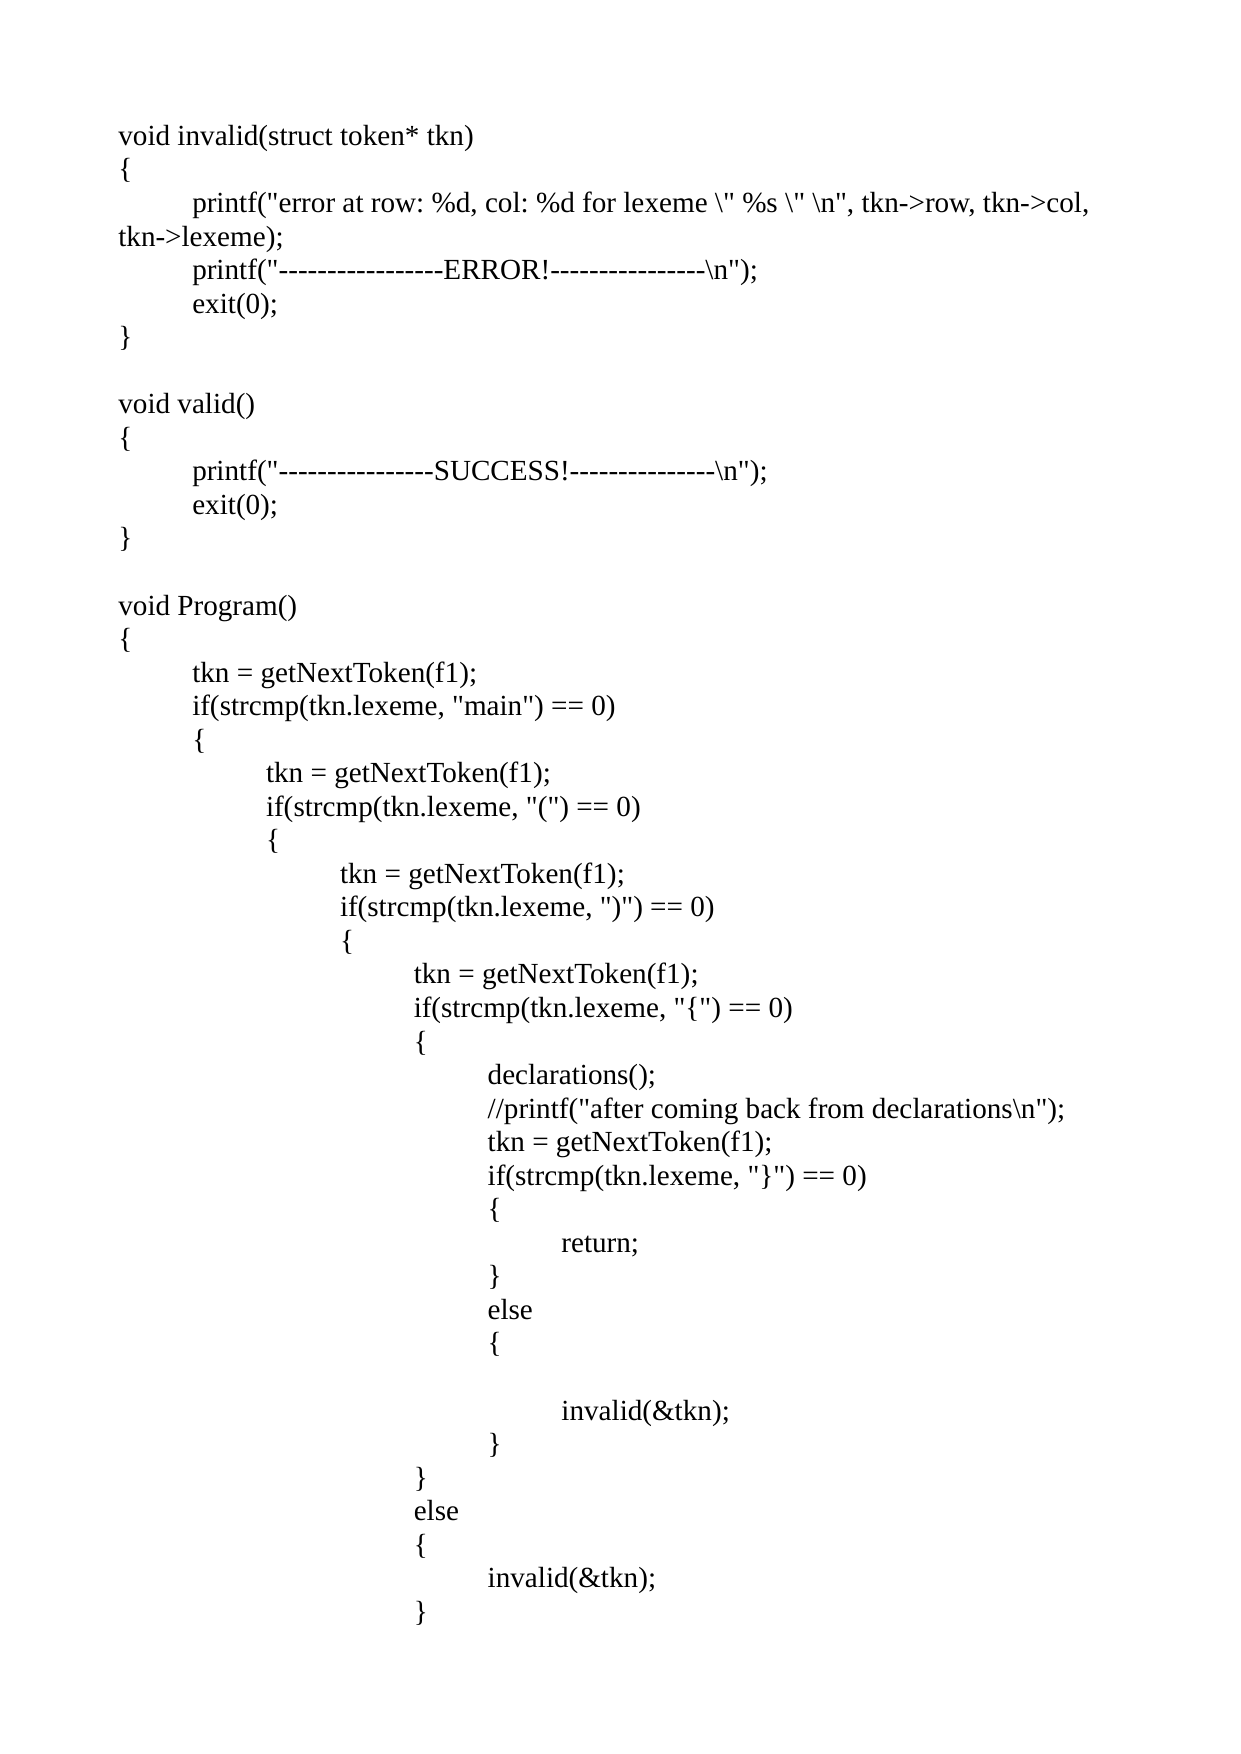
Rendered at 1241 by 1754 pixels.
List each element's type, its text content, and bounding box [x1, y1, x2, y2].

text if(strcmp(tkn.lexeme, "{") == 0) [118, 990, 1122, 1024]
text else [118, 1292, 1122, 1326]
text { [118, 1024, 1122, 1057]
text //printf("after coming back from declarations\n"); [118, 1091, 1122, 1124]
text void invalid(struct token* tkn) [118, 118, 1122, 152]
text { [118, 1527, 1122, 1560]
text { [118, 722, 1122, 755]
text { [118, 822, 1122, 856]
text else [118, 1493, 1122, 1527]
text void valid() [118, 386, 1122, 420]
text return; [118, 1225, 1122, 1258]
text } [118, 1594, 1122, 1627]
text { [118, 1191, 1122, 1225]
text printf("-----------------ERROR!----------------\n"); [118, 252, 1122, 286]
text { [118, 420, 1122, 453]
text tkn = getNextToken(f1); [118, 1124, 1122, 1158]
text invalid(&tkn); [118, 1393, 1122, 1426]
text tkn = getNextToken(f1); [118, 755, 1122, 789]
text { [118, 923, 1122, 957]
text if(strcmp(tkn.lexeme, "}") == 0) [118, 1158, 1122, 1191]
text } [118, 1426, 1122, 1460]
text if(strcmp(tkn.lexeme, "(") == 0) [118, 789, 1122, 822]
text } [118, 1258, 1122, 1292]
text { [118, 621, 1122, 655]
text tkn = getNextToken(f1); [118, 957, 1122, 990]
text invalid(&tkn); [118, 1560, 1122, 1594]
text declarations(); [118, 1057, 1122, 1091]
text void Program() [118, 588, 1122, 621]
text } [118, 521, 1122, 554]
text if(strcmp(tkn.lexeme, ")") == 0) [118, 889, 1122, 923]
text { [118, 152, 1122, 185]
text tkn = getNextToken(f1); [118, 856, 1122, 889]
text tkn = getNextToken(f1); [118, 655, 1122, 688]
text printf("error at row: %d, col: %d for lexeme \" %s \" \n", tkn->row, tkn->col, tkn->lexeme); [118, 185, 1122, 252]
text exit(0); [118, 487, 1122, 521]
text } [118, 1460, 1122, 1493]
text { [118, 1326, 1122, 1359]
text } [118, 319, 1122, 353]
text exit(0); [118, 286, 1122, 319]
text printf("----------------SUCCESS!---------------\n"); [118, 453, 1122, 487]
text if(strcmp(tkn.lexeme, "main") == 0) [118, 688, 1122, 722]
